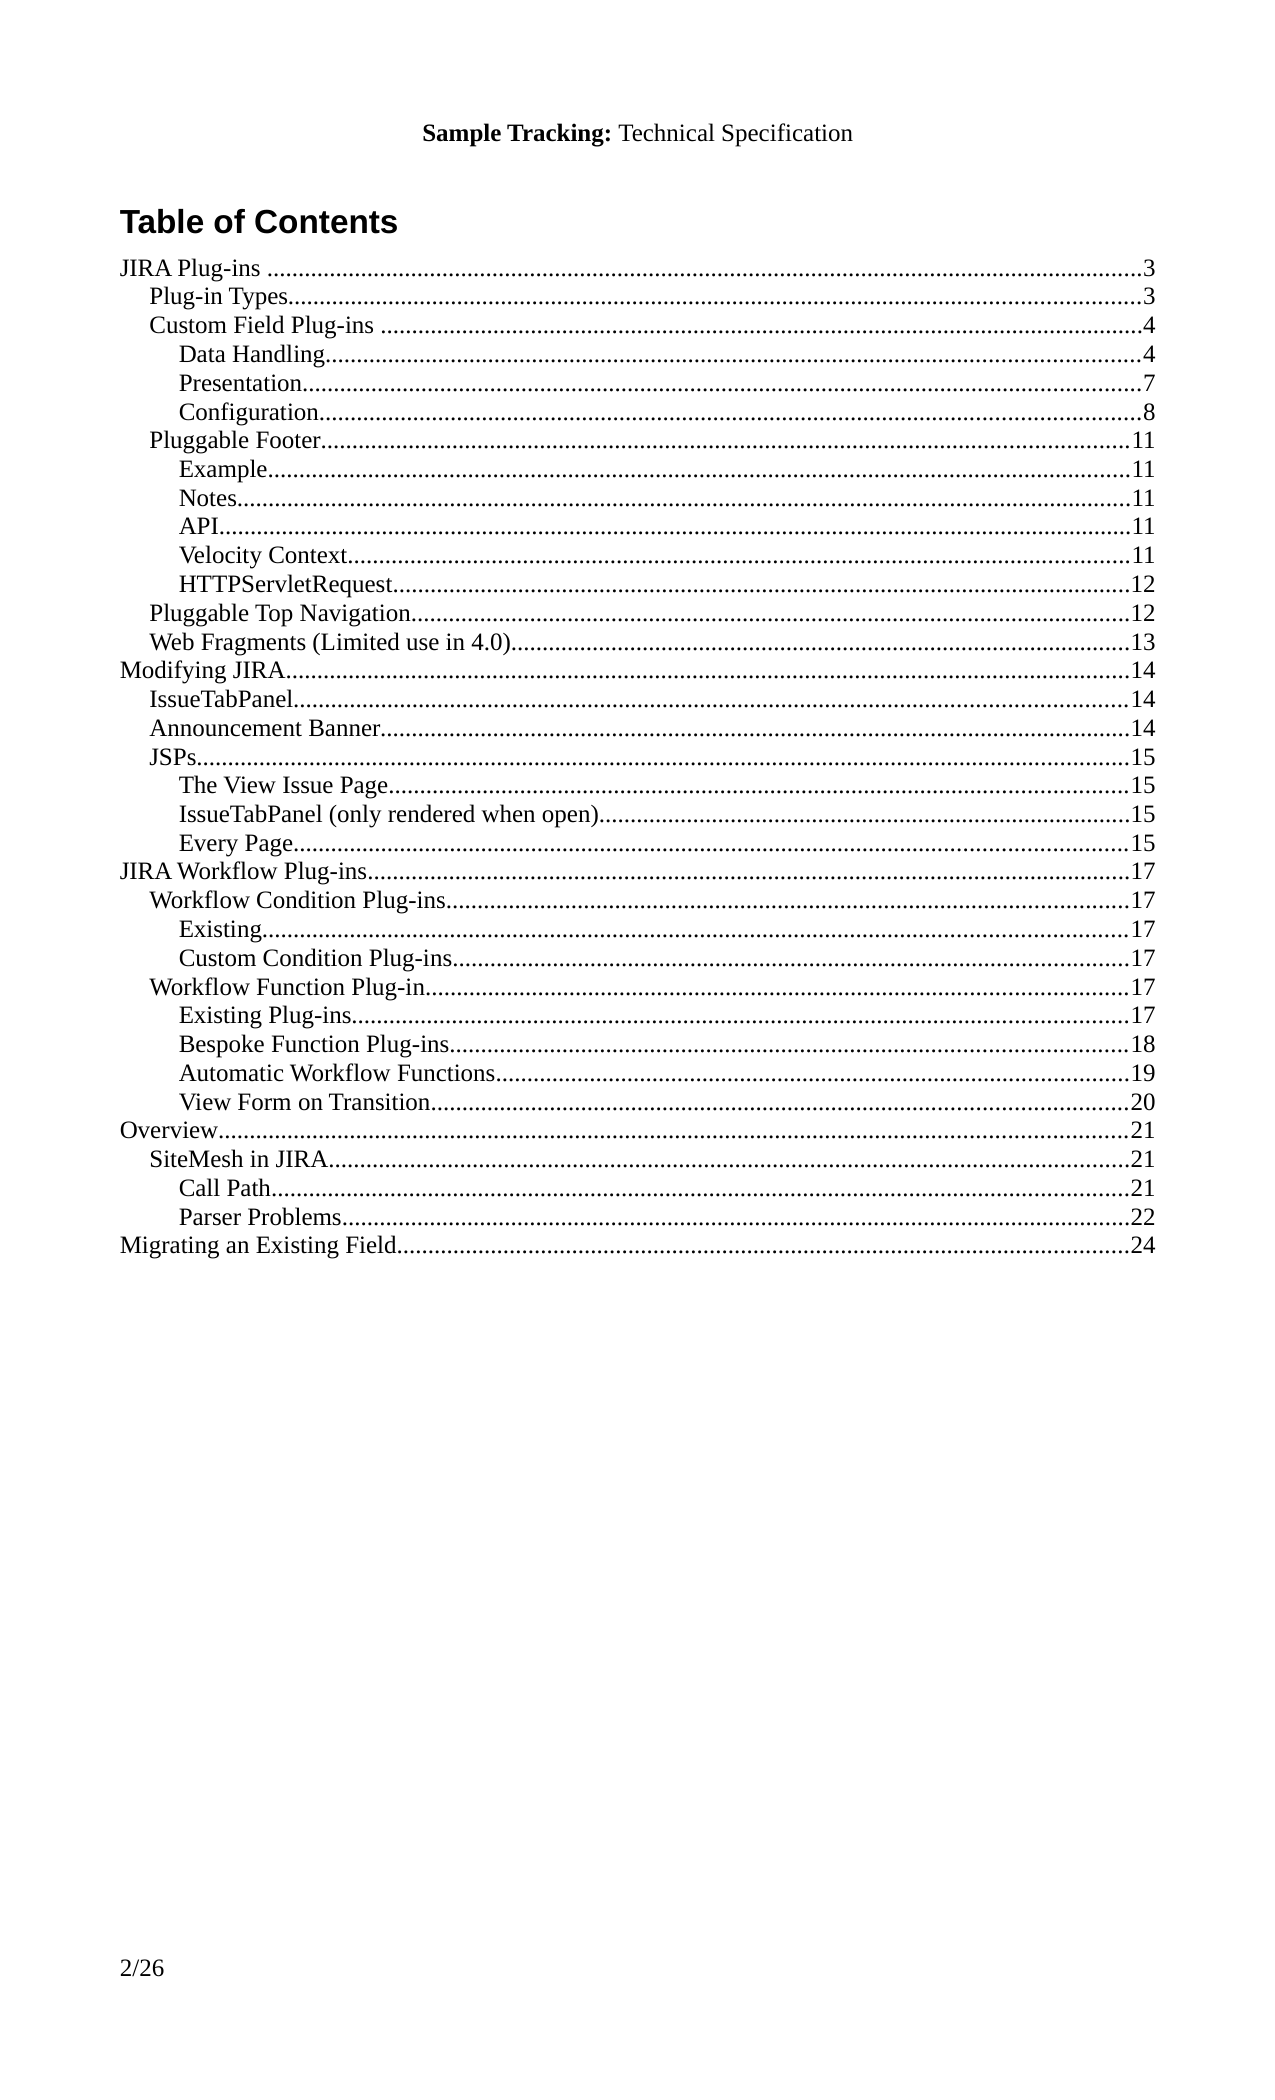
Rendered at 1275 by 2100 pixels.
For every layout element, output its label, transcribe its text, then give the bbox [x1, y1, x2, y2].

text IssueTabPanel (only rendered when open) 15 [178, 799, 1155, 828]
text API 11 [178, 512, 1155, 540]
text IssueTabPanel 14 [149, 684, 1155, 713]
text Existing 17 [178, 914, 1155, 943]
text Web Fragments (Limited use in 4.0) 13 [149, 627, 1155, 655]
text Automatic Workflow Functions 19 [178, 1058, 1155, 1087]
text Every Page 15 [178, 828, 1155, 857]
text SiteMesh in JIRA 21 [149, 1144, 1155, 1173]
text Custom Condition Plug-ins 17 [178, 943, 1155, 972]
text Announcement Banner 14 [149, 713, 1155, 742]
text Workflow Condition Plug-ins 17 [149, 885, 1155, 914]
text Pluggable Top Navigation 12 [149, 598, 1155, 627]
text Overview 21 [119, 1115, 1155, 1144]
text JIRA Plug-ins 3 [119, 253, 1155, 282]
text Example 11 [178, 454, 1155, 483]
text HTTPServletRequest 12 [178, 569, 1155, 598]
text View Form on Transition 20 [178, 1087, 1155, 1115]
text Data Handling 4 [178, 339, 1155, 368]
text Presentation 7 [178, 368, 1155, 397]
text Existing Plug-ins 17 [178, 1000, 1155, 1029]
text Call Path 21 [178, 1173, 1155, 1202]
text Workflow Function Plug-in 17 [149, 972, 1155, 1000]
text Pluggable Footer 11 [149, 425, 1155, 454]
text Migrating an Existing Field 24 [119, 1230, 1155, 1259]
text Configuration 8 [178, 397, 1155, 425]
text Velocity Context 11 [178, 540, 1155, 569]
text Notes 11 [178, 483, 1155, 512]
text Parser Problems 22 [178, 1202, 1155, 1230]
text Custom Field Plug-ins 4 [149, 310, 1155, 339]
text Modifying JIRA 14 [119, 655, 1155, 684]
text Plug-in Types 3 [149, 282, 1155, 310]
subtitle Table of Contents [119, 202, 1155, 240]
text The View Issue Page 15 [178, 770, 1155, 799]
text JIRA Workflow Plug-ins 17 [119, 857, 1155, 885]
text JSPs 15 [149, 742, 1155, 770]
text Bespoke Function Plug-ins 18 [178, 1029, 1155, 1058]
